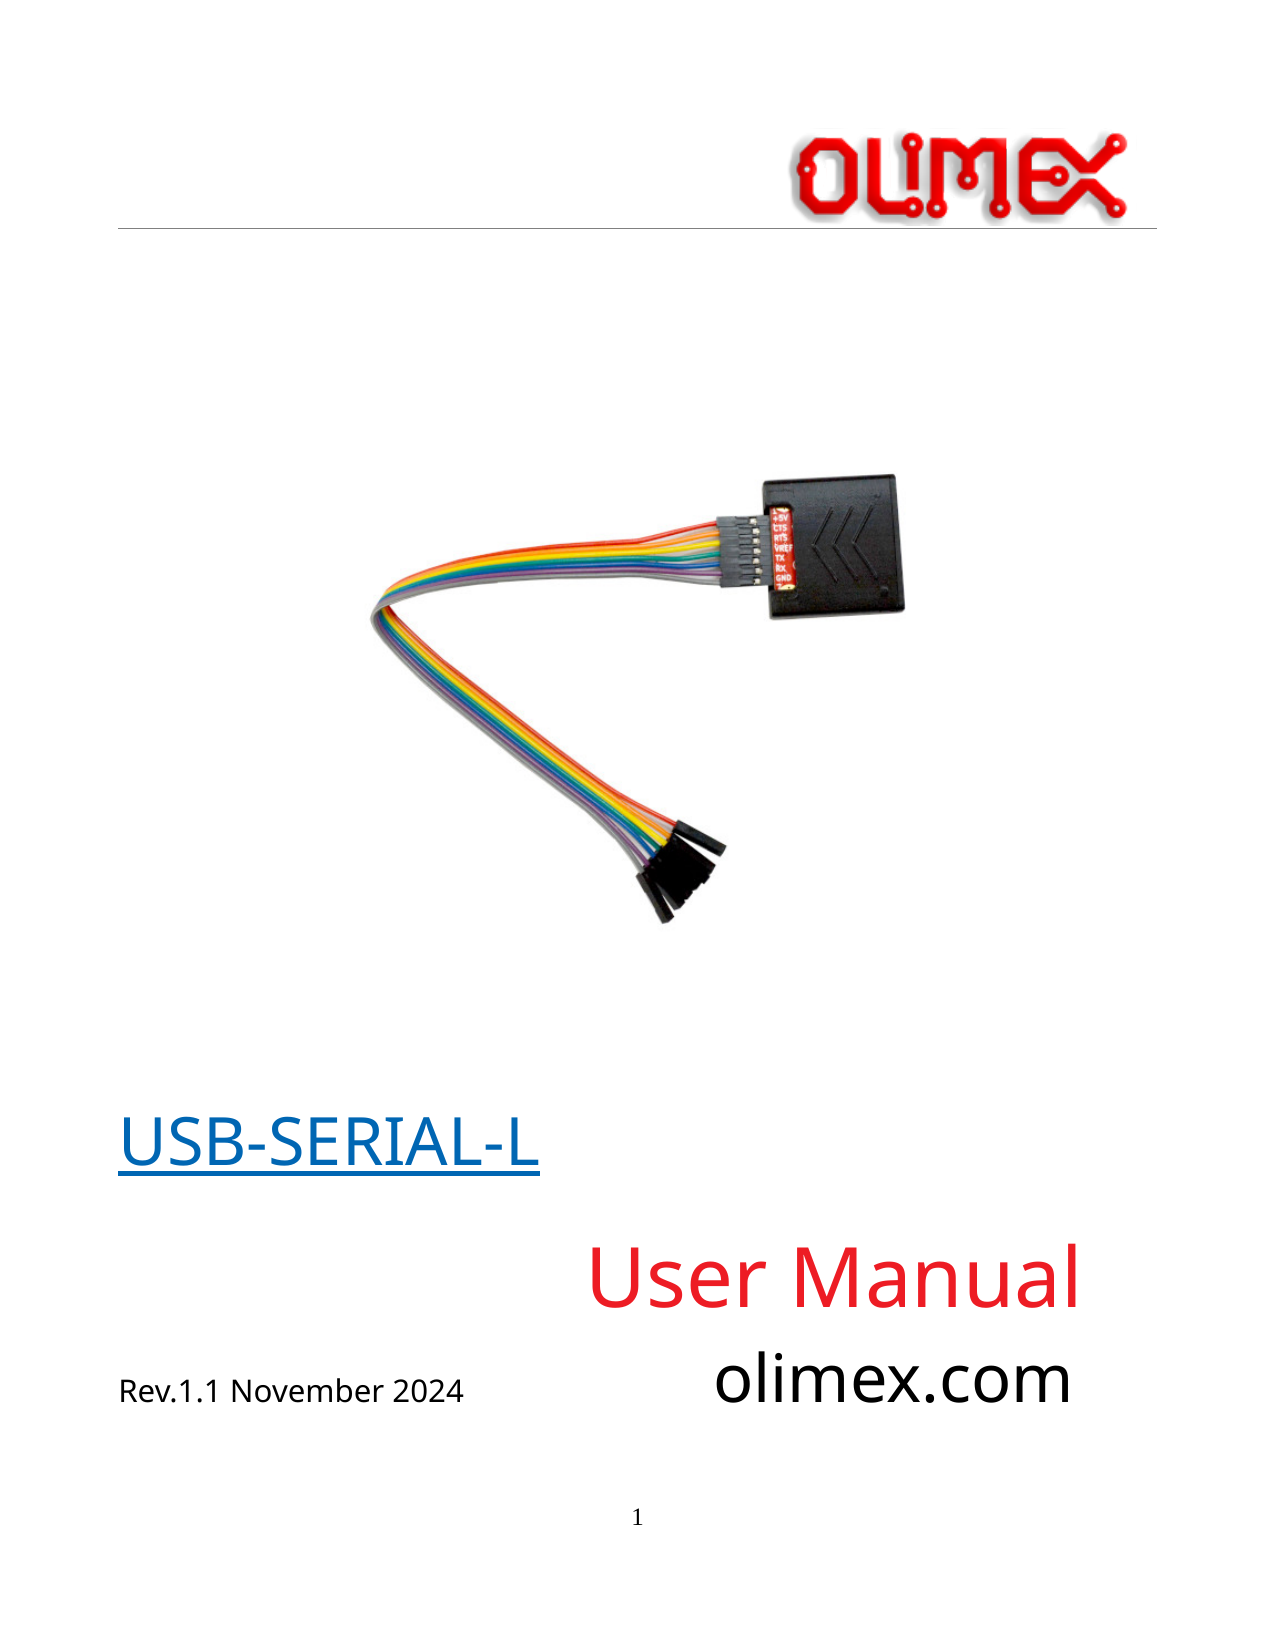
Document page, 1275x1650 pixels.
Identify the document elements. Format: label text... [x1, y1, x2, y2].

picture [338, 400, 937, 998]
picture [775, 124, 1150, 226]
text USB-SERIAL-L [118, 1064, 1157, 1191]
text Rev.1.1 November 2024 olimex.com [118, 1347, 1157, 1416]
text User Manual [118, 1206, 1157, 1333]
